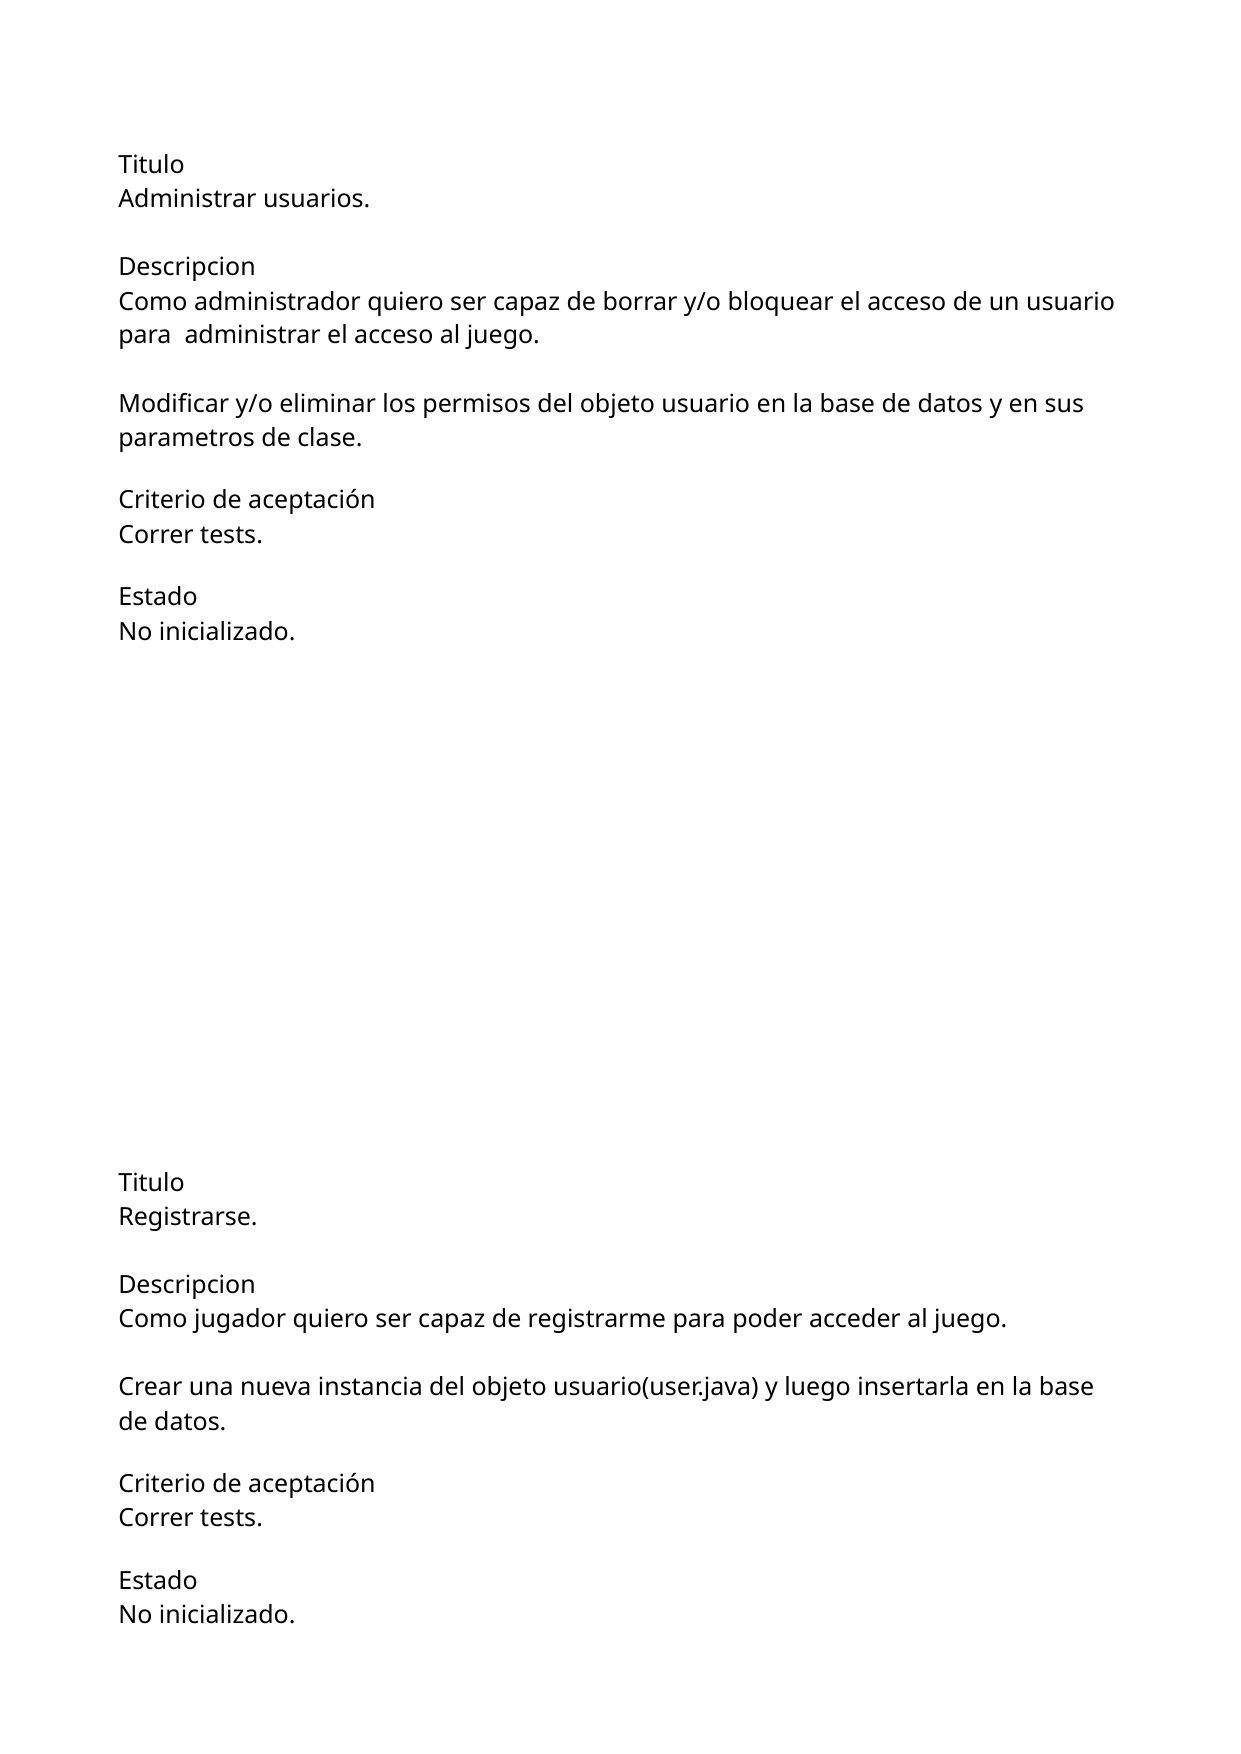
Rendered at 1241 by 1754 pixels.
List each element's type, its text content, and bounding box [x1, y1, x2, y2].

text Estado [118, 579, 1122, 613]
text Descripcion [118, 1267, 1122, 1301]
text Modificar y/o eliminar los permisos del objeto usuario en la base de datos y en sus parametros de clase. [118, 385, 1122, 453]
text Como jugador quiero ser capaz de registrarme para poder acceder al juego. [118, 1301, 1122, 1335]
text Criterio de aceptación [118, 482, 1122, 516]
text Descripcion [118, 249, 1122, 283]
text Como administrador quiero ser capaz de borrar y/o bloquear el acceso de un usuario para administrar el acceso al juego. [118, 283, 1122, 351]
text Correr tests. [118, 1500, 1122, 1534]
text No inicializado. [118, 1597, 1122, 1631]
text Crear una nueva instancia del objeto usuario(user.java) y luego insertarla en la base de datos. [118, 1369, 1122, 1437]
text Correr tests. [118, 516, 1122, 550]
text Criterio de aceptación [118, 1466, 1122, 1500]
text Registrarse. [118, 1199, 1122, 1233]
text Estado [118, 1563, 1122, 1597]
text Administrar usuarios. [118, 181, 1122, 215]
text Titulo [118, 1165, 1122, 1199]
text Titulo [118, 147, 1122, 181]
text No inicializado. [118, 613, 1122, 647]
